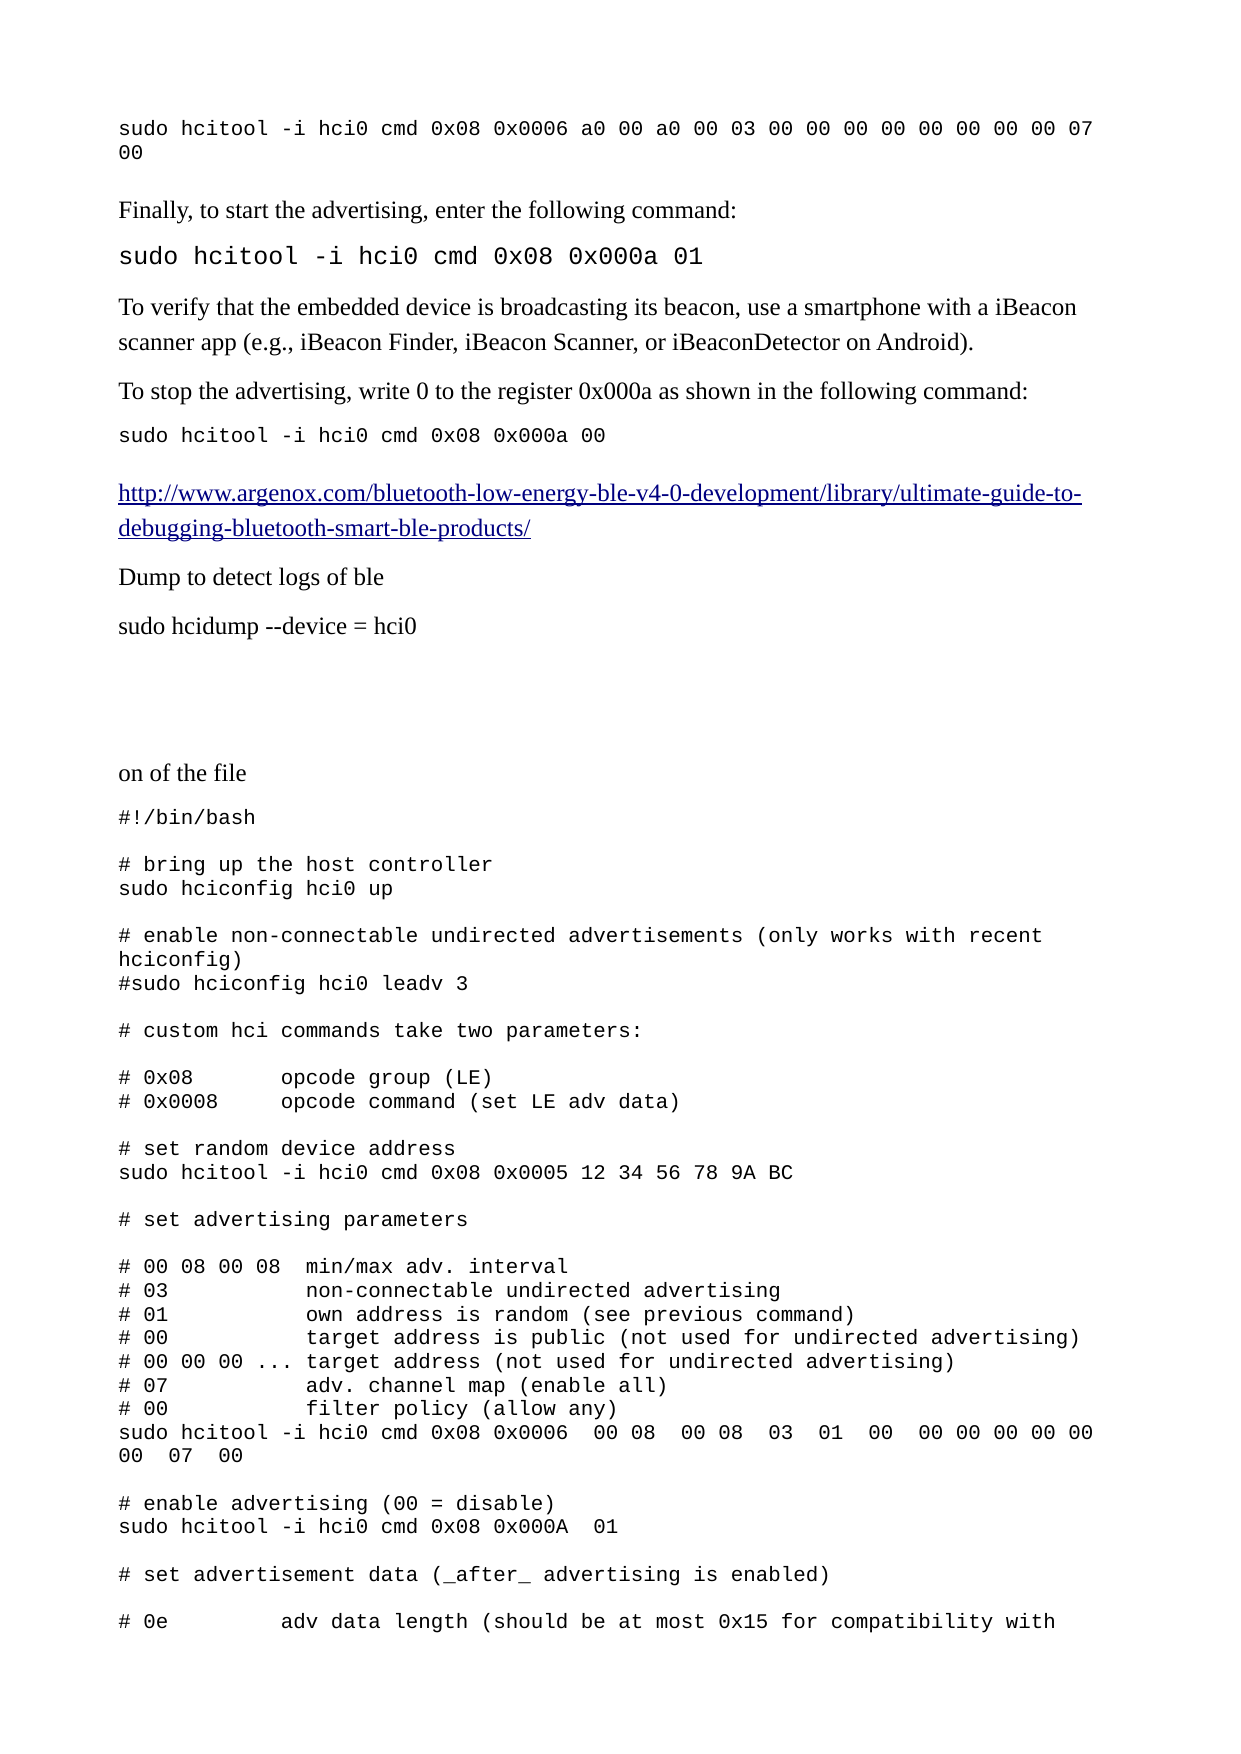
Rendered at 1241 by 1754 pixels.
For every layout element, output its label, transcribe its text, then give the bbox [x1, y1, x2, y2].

text sudo hcitool -i hci0 cmd 0x08 0x0005 12 34 56 78 9A BC [118, 1162, 1122, 1185]
text # 00 08 00 08 min/max adv. interval [118, 1256, 1122, 1280]
text Finally, to start the advertising, enter the following command: [118, 195, 1122, 224]
text # set advertising parameters [118, 1209, 1122, 1233]
text Dump to detect logs of ble [118, 562, 1122, 591]
text sudo hciconfig hci0 up [118, 878, 1122, 902]
text http://www.argenox.com/bluetooth-low-energy-ble-v4-0-development/library/ultimate-guide-to-debugging-bluetooth-smart-ble-products/ [118, 478, 1122, 541]
text # 00 00 00 ... target address (not used for undirected advertising) [118, 1351, 1122, 1374]
text sudo hcitool -i hci0 cmd 0x08 0x0006 00 08 00 08 03 01 00 00 00 00 00 00 00 07 00 [118, 1422, 1122, 1469]
text To verify that the embedded device is broadcasting its beacon, use a smartphone with a iBeacon scanner app (e.g., iBeacon Finder, iBeacon Scanner, or iBeaconDetector on Android). [118, 292, 1122, 356]
text sudo hcitool -i hci0 cmd 0x08 0x000a 00 [118, 425, 1122, 449]
text # bring up the host controller [118, 854, 1122, 878]
text # 01 own address is random (see previous command) [118, 1304, 1122, 1327]
text sudo hcidump --device = hci0 [118, 611, 1122, 639]
text # 00 filter policy (allow any) [118, 1398, 1122, 1422]
text on of the file [118, 758, 1122, 787]
text # set random device address [118, 1138, 1122, 1162]
text # 00 target address is public (not used for undirected advertising) [118, 1327, 1122, 1351]
text sudo hcitool -i hci0 cmd 0x08 0x0006 a0 00 a0 00 03 00 00 00 00 00 00 00 00 07 00 [118, 118, 1122, 165]
text To stop the advertising, write 0 to the register 0x000a as shown in the following command: [118, 376, 1122, 405]
text #sudo hciconfig hci0 leadv 3 [118, 973, 1122, 996]
text # custom hci commands take two parameters: [118, 1020, 1122, 1043]
text # 07 adv. channel map (enable all) [118, 1374, 1122, 1398]
text # enable advertising (00 = disable) [118, 1493, 1122, 1516]
text #!/bin/bash [118, 807, 1122, 831]
text # 0e adv data length (should be at most 0x15 for compatibility with [118, 1611, 1122, 1635]
text sudo hcitool -i hci0 cmd 0x08 0x000a 01 [118, 244, 1122, 272]
text # 0x08 opcode group (LE) [118, 1067, 1122, 1091]
text # enable non-connectable undirected advertisements (only works with recent hciconfig) [118, 925, 1122, 973]
text # 03 non-connectable undirected advertising [118, 1280, 1122, 1304]
text # 0x0008 opcode command (set LE adv data) [118, 1091, 1122, 1114]
text # set advertisement data (_after_ advertising is enabled) [118, 1564, 1122, 1587]
text sudo hcitool -i hci0 cmd 0x08 0x000A 01 [118, 1516, 1122, 1540]
